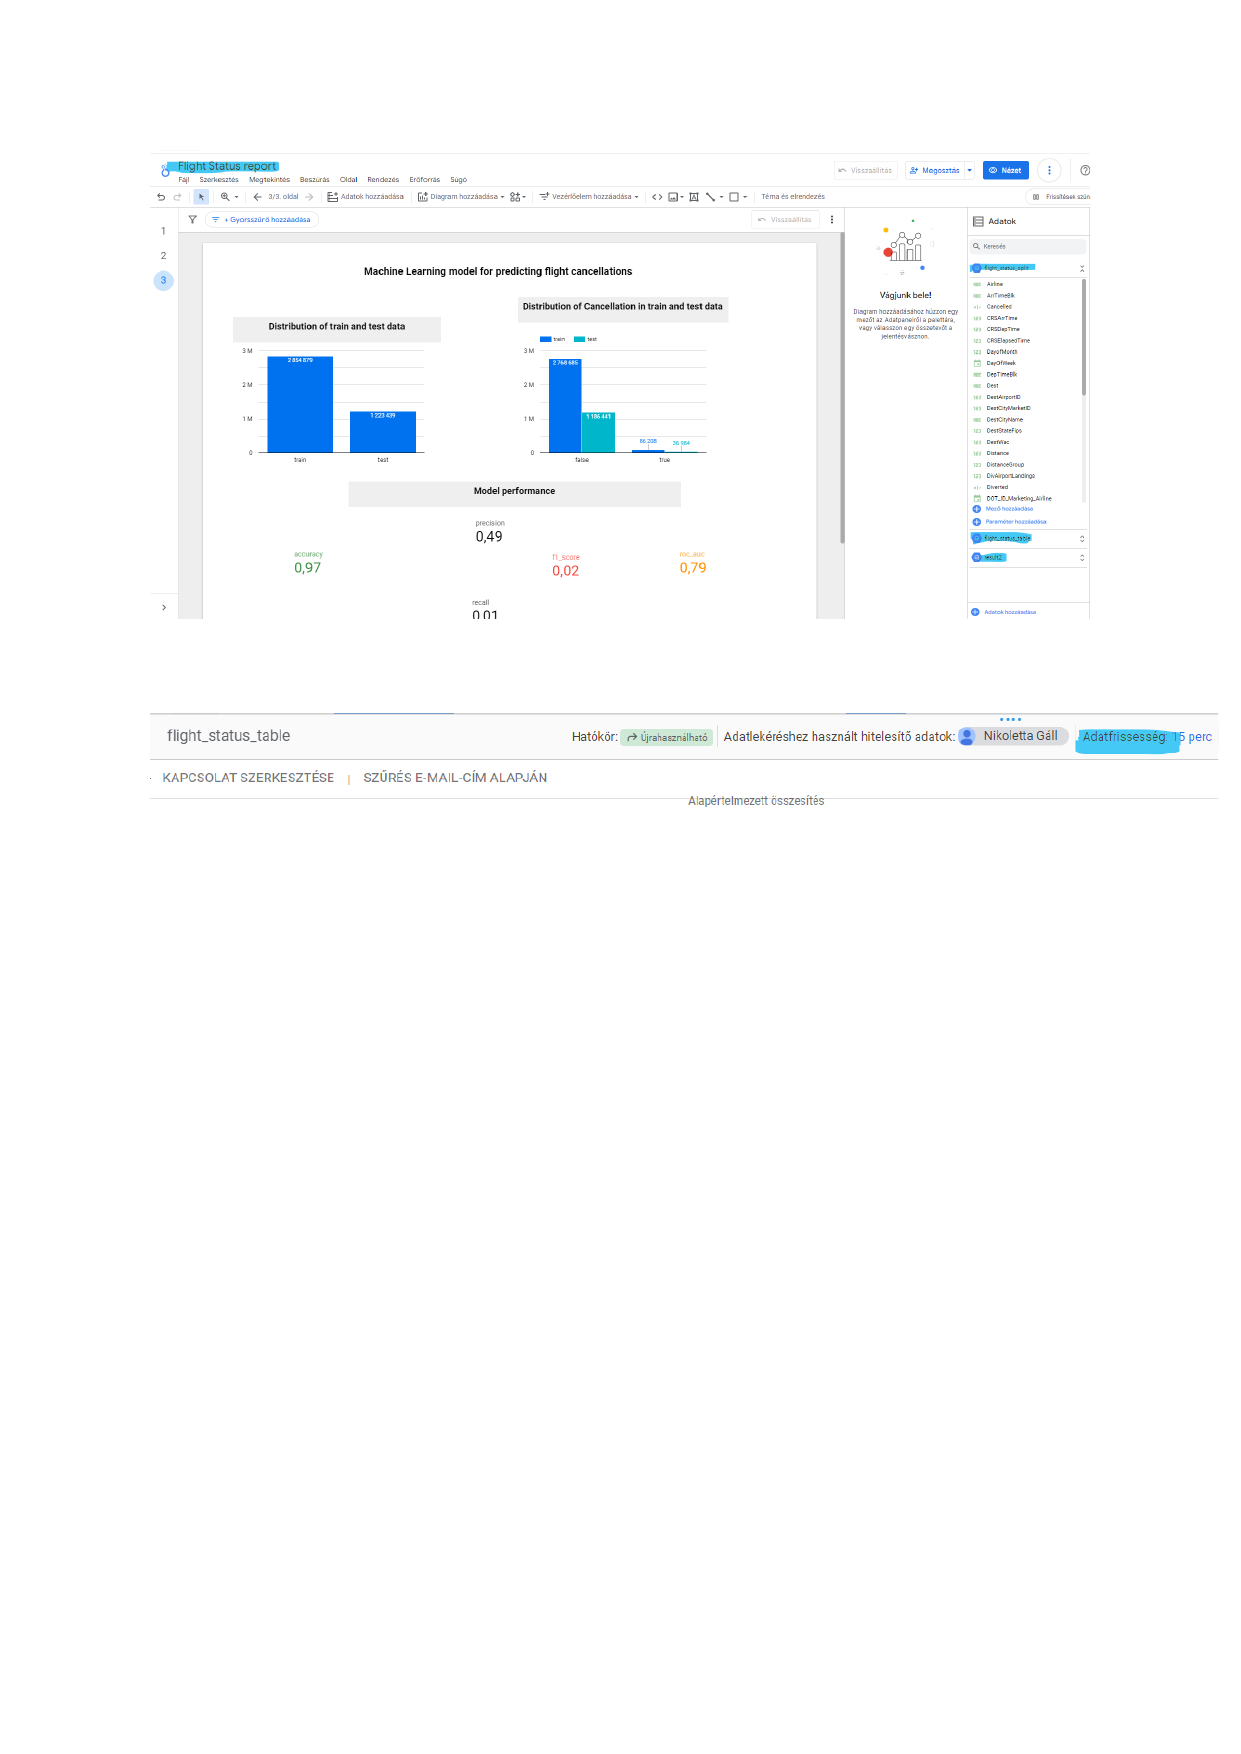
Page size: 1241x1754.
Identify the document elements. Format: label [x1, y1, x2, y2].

picture [150, 150, 1091, 619]
picture [150, 713, 1219, 811]
